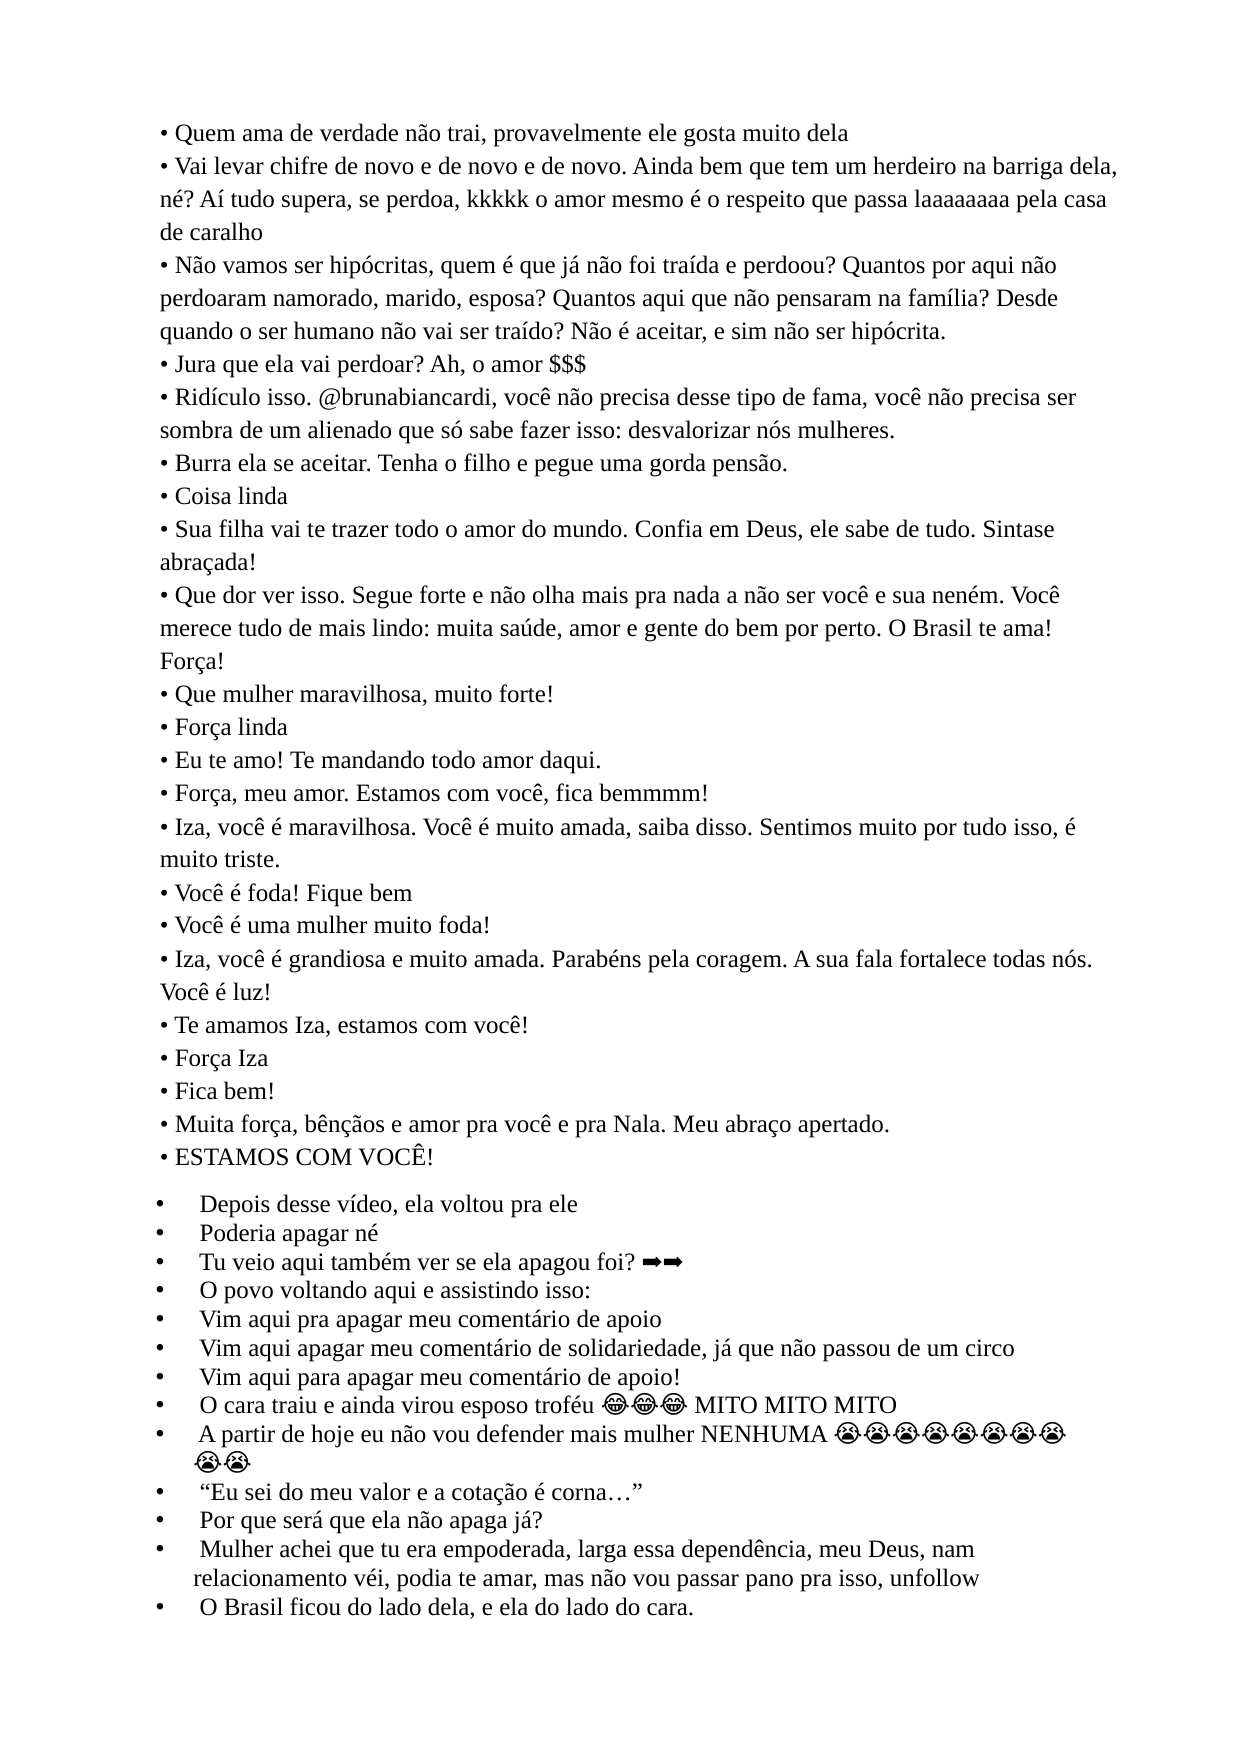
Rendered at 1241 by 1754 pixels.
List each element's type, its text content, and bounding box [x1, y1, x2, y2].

list Por que será que ela não apaga já? [156, 1506, 1122, 1534]
list Vim aqui apagar meu comentário de solidariedade, já que não passou de um circo [156, 1333, 1122, 1362]
list Mulher achei que tu era empoderada, larga essa dependência, meu Deus, nam relacionamento véi, podia te amar, mas não vou passar pano pra isso, unfollow [156, 1534, 1122, 1592]
list O cara traiu e ainda virou esposo troféu 😂😂😂 MITO MITO MITO [156, 1391, 1122, 1419]
list “Eu sei do meu valor e a cotação é corna…” [156, 1477, 1122, 1506]
list Vim aqui para apagar meu comentário de apoio! [156, 1362, 1122, 1391]
text • Quem ama de verdade não trai, provavelmente ele gosta muito dela • Vai levar chifre de novo e de novo e de novo. Ainda bem que tem um herdeiro na barriga dela, né? Aí tudo supera, se perdoa, kkkkk o amor mesmo é o respeito que passa laaaaaaaa pela casa de caralho • Não vamos ser hipócritas, quem é que já não foi traída e perdoou? Quantos por aqui não perdoaram namorado, marido, esposa? Quantos aqui que não pensaram na família? Desde quando o ser humano não vai ser traído? Não é aceitar, e sim não ser hipócrita. • Jura que ela vai perdoar? Ah, o amor $$$ • Ridículo isso. @brunabiancardi, você não precisa desse tipo de fama, você não precisa ser sombra de um alienado que só sabe fazer isso: desvalorizar nós mulheres. • Burra ela se aceitar. Tenha o filho e pegue uma gorda pensão. • Coisa linda • Sua filha vai te trazer todo o amor do mundo. Confia em Deus, ele sabe de tudo. Sintase abraçada! • Que dor ver isso. Segue forte e não olha mais pra nada a não ser você e sua neném. Você merece tudo de mais lindo: muita saúde, amor e gente do bem por perto. O Brasil te ama! Força! • Que mulher maravilhosa, muito forte! • Força linda • Eu te amo! Te mandando todo amor daqui. • Força, meu amor. Estamos com você, fica bemmmm! • Iza, você é maravilhosa. Você é muito amada, saiba disso. Sentimos muito por tudo isso, é muito triste. • Você é foda! Fique bem • Você é uma mulher muito foda! • Iza, você é grandiosa e muito amada. Parabéns pela coragem. A sua fala fortalece todas nós. Você é luz! • Te amamos Iza, estamos com você! • Força Iza • Fica bem! • Muita força, bênçãos e amor pra você e pra Nala. Meu abraço apertado. • ESTAMOS COM VOCÊ! [159, 118, 1122, 1171]
list O povo voltando aqui e assistindo isso: 🤡 [156, 1276, 1122, 1304]
list Poderia apagar né [156, 1218, 1122, 1247]
list Vim aqui pra apagar meu comentário de apoio 🤡🤡🤡🤡 [156, 1304, 1122, 1333]
list O Brasil ficou do lado dela, e ela do lado do cara. [156, 1592, 1122, 1621]
list Depois desse vídeo, ela voltou pra ele [156, 1189, 1122, 1218]
list A partir de hoje eu não vou defender mais mulher NENHUMA 😭😭😭😭😭😭😭😭😭😭 [156, 1419, 1122, 1477]
list Tu veio aqui também ver se ela apagou foi? ➡️➡️ [156, 1247, 1122, 1276]
